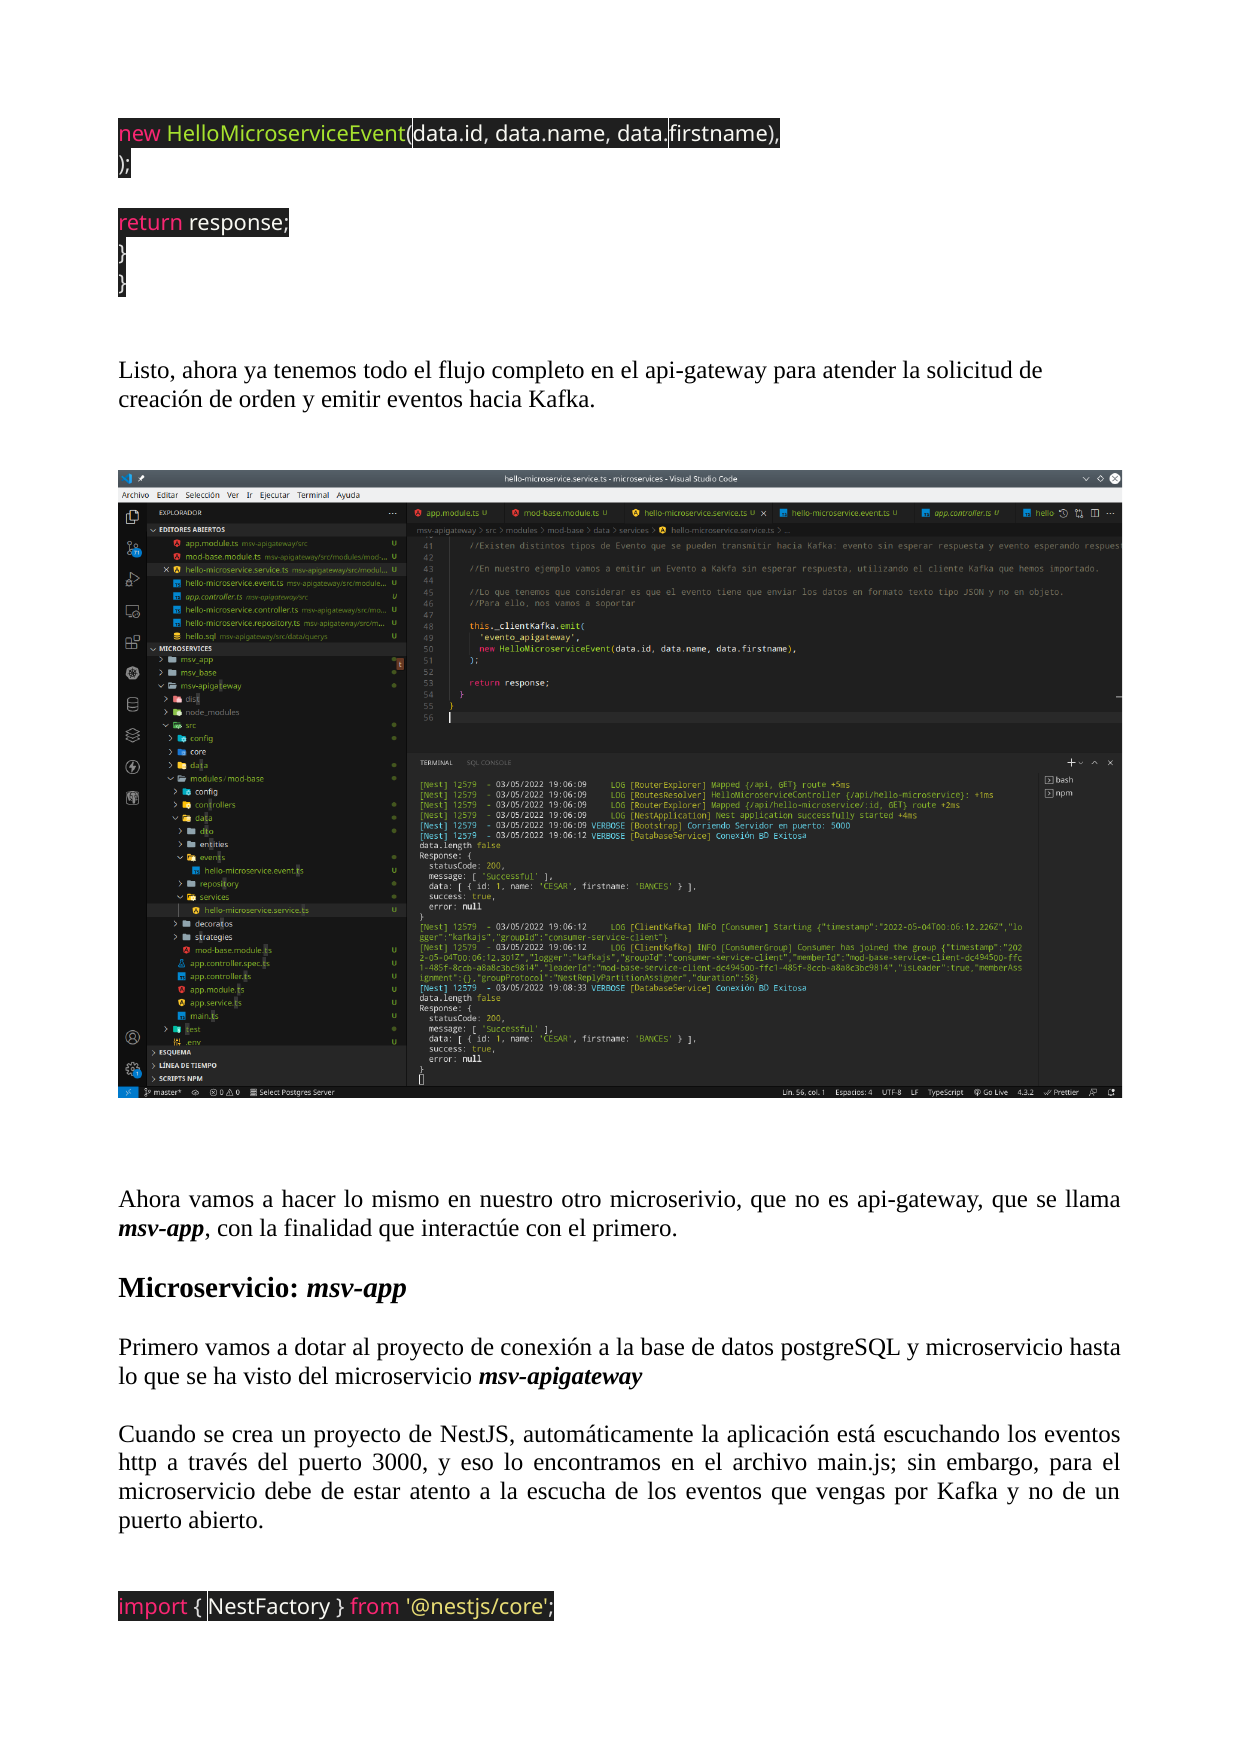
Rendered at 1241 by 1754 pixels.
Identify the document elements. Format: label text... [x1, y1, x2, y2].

text Cuando se crea un proyecto de NestJS, automáticamente la aplicación está escuchando los eventos http a través del puerto 3000, y eso lo encontramos en el archivo main.js; sin embargo, para el microservicio debe de estar atento a la escucha de los eventos que vengas por Kafka y no de un puerto abierto. [118, 1419, 1122, 1534]
text Listo, ahora ya tenemos todo el flujo completo en el api-gateway para atender la solicitud de creación de orden y emitir eventos hacia Kafka. [118, 355, 1122, 413]
text Microservicio: msv-app [118, 1270, 1122, 1304]
picture [118, 470, 1123, 1098]
text import { NestFactory } from '@nestjs/core'; [118, 1591, 1122, 1621]
text } [118, 237, 1122, 267]
text new HelloMicroserviceEvent(data.id, data.name, data.firstname), [118, 118, 1122, 148]
text Ahora vamos a hacer lo mismo en nuestro otro microserivio, que no es api-gateway, que se llama msv-app, con la finalidad que interactúe con el primero. [118, 1184, 1122, 1241]
text Primero vamos a dotar al proyecto de conexión a la base de datos postgreSQL y microservicio hasta lo que se ha visto del microservicio msv-apigateway [118, 1332, 1122, 1390]
text return response; [118, 207, 1122, 237]
text } [118, 267, 1122, 297]
text ); [118, 148, 1122, 178]
